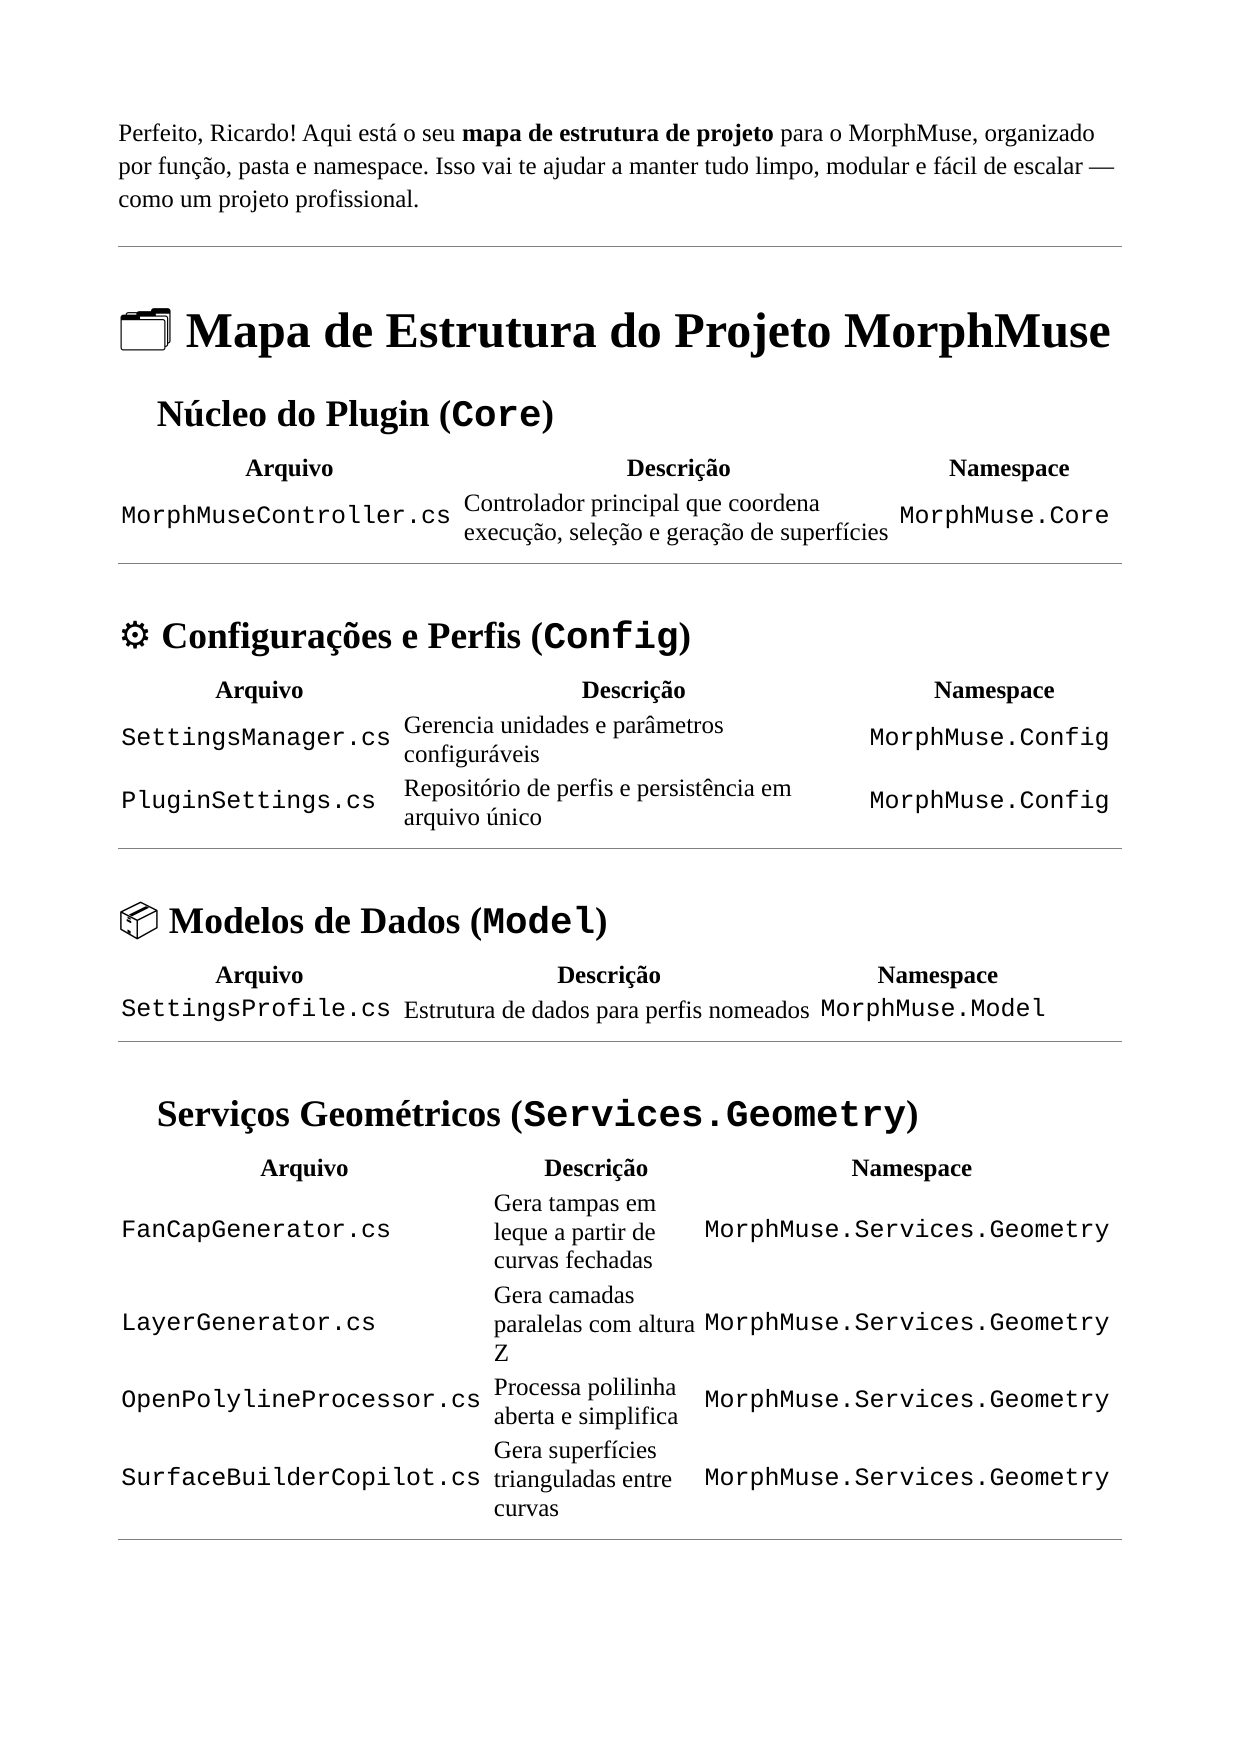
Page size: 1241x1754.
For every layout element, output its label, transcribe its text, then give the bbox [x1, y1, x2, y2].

table_cell Gerencia unidades e parâmetros configuráveis [401, 707, 866, 770]
table_header Descrição [401, 958, 817, 992]
subtitle 📦 Modelos de Dados (Model) [118, 899, 1122, 945]
table_cell SurfaceBuilderCopilot.cs [118, 1433, 491, 1525]
table_cell PluginSettings.cs [118, 770, 401, 834]
table_cell SettingsProfile.cs [118, 992, 401, 1027]
table_cell SettingsManager.cs [118, 707, 401, 770]
subtitle 🧠 Serviços Geométricos (Services.Geometry) [118, 1092, 1122, 1138]
table_header Namespace [896, 451, 1122, 485]
table_cell LayerGenerator.cs [118, 1277, 491, 1369]
table_cell Gera superfícies trianguladas entre curvas [491, 1433, 701, 1525]
table_header Namespace [701, 1151, 1122, 1185]
table_header Arquivo [118, 1151, 491, 1185]
table_cell MorphMuse.Core [896, 485, 1122, 548]
table_header Descrição [461, 451, 896, 485]
table_cell MorphMuse.Model [818, 992, 1058, 1027]
subtitle 🔧 Núcleo do Plugin (Core) [118, 392, 1122, 438]
table_header Namespace [866, 673, 1122, 707]
subtitle ⚙️ Configurações e Perfis (Config) [118, 614, 1122, 660]
table_cell FanCapGenerator.cs [118, 1185, 491, 1277]
table_cell Gera tampas em leque a partir de curvas fechadas [491, 1185, 701, 1277]
table_header Arquivo [118, 673, 401, 707]
table_cell Gera camadas paralelas com altura Z [491, 1277, 701, 1369]
text Perfeito, Ricardo! Aqui está o seu mapa de estrutura de projeto para o MorphMuse, organizado por função, pasta e namespace. Isso vai te ajudar a manter tudo limpo, modular e fácil de escalar — como um projeto profissional. [118, 118, 1122, 213]
table_cell MorphMuse.Config [866, 770, 1122, 834]
table_cell MorphMuse.Services.Geometry [701, 1185, 1122, 1277]
subtitle 🗂️ Mapa de Estrutura do Projeto MorphMuse [118, 301, 1122, 358]
table_header Descrição [491, 1151, 701, 1185]
table_cell MorphMuse.Services.Geometry [701, 1433, 1122, 1525]
table_header Namespace [818, 958, 1058, 992]
table_header Descrição [401, 673, 866, 707]
table_cell MorphMuseController.cs [118, 485, 461, 548]
table_cell Estrutura de dados para perfis nomeados [401, 992, 817, 1027]
table_header Arquivo [118, 451, 461, 485]
table_cell Processa polilinha aberta e simplifica [491, 1369, 701, 1433]
table_cell MorphMuse.Config [866, 707, 1122, 770]
table_cell Controlador principal que coordena execução, seleção e geração de superfícies [461, 485, 896, 548]
table_cell MorphMuse.Services.Geometry [701, 1369, 1122, 1433]
table_cell MorphMuse.Services.Geometry [701, 1277, 1122, 1369]
table_cell OpenPolylineProcessor.cs [118, 1369, 491, 1433]
table_header Arquivo [118, 958, 401, 992]
table_cell Repositório de perfis e persistência em arquivo único [401, 770, 866, 834]
